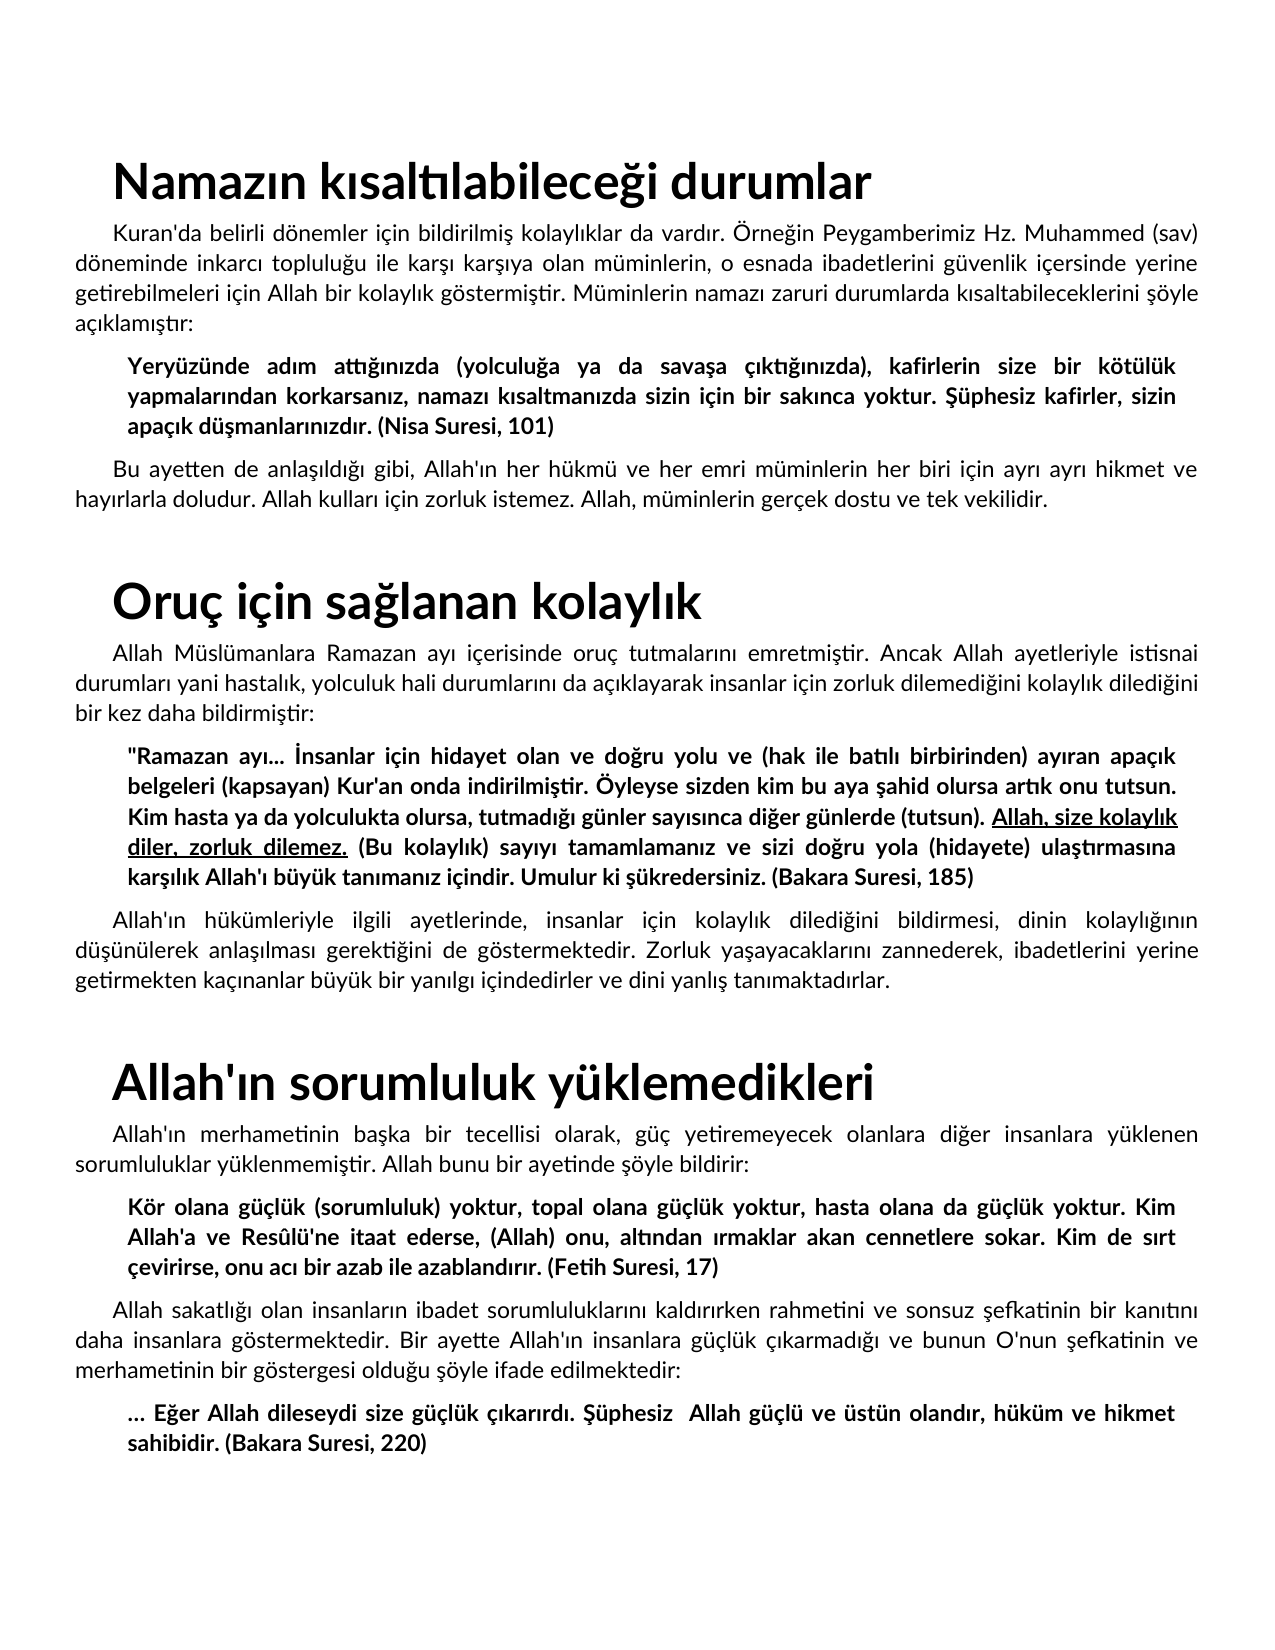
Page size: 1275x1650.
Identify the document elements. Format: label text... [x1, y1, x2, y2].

text … Eğer Allah dileseydi size güçlük çıkarırdı. Şüphesiz Allah güçlü ve üstün olandır, hüküm ve hikmet sahibidir. (Bakara Suresi, 220) [127, 1399, 1177, 1456]
text Allah Müslümanlara Ramazan ayı içerisinde oruç tutmalarını emretmiştir. Ancak Allah ayetleriyle istisnai durumları yani hastalık, yolculuk hali durumlarını da açıklayarak insanlar için zorluk dilemediğini kolaylık dilediğini bir kez daha bildirmiştir: [75, 639, 1200, 727]
text "Ramazan ayı... İnsanlar için hidayet olan ve doğru yolu ve (hak ile batılı birbirinden) ayıran apaçık belgeleri (kapsayan) Kur'an onda indirilmiştir. Öyleyse sizden kim bu aya şahid olursa artık onu tutsun. Kim hasta ya da yolculukta olursa, tutmadığı günler sayısınca diğer günlerde (tutsun). Allah, size kolaylık diler, zorluk dilemez. (Bu kolaylık) sayıyı tamamlamanız ve sizi doğru yola (hidayete) ulaştırmasına karşılık Allah'ı büyük tanımanız içindir. Umulur ki şükredersiniz. (Bakara Suresi, 185) [127, 742, 1177, 890]
subtitle Allah'ın sorumluluk yüklemedikleri [112, 1051, 1200, 1111]
text Allah'ın merhametinin başka bir tecellisi olarak, güç yetiremeyecek olanlara diğer insanlara yüklenen sorumluluklar yüklenmemiştir. Allah bunu bir ayetinde şöyle bildirir: [75, 1119, 1200, 1177]
text Bu ayetten de anlaşıldığı gibi, Allah'ın her hükmü ve her emri müminlerin her biri için ayrı ayrı hikmet ve hayırlarla doludur. Allah kulları için zorluk istemez. Allah, müminlerin gerçek dostu ve tek vekilidir. [75, 455, 1200, 512]
text Allah'ın hükümleriyle ilgili ayetlerinde, insanlar için kolaylık dilediğini bildirmesi, dinin kolaylığının düşünülerek anlaşılması gerektiğini de göstermektedir. Zorluk yaşayacaklarını zannederek, ibadetlerini yerine getirmekten kaçınanlar büyük bir yanılgı içindedirler ve dini yanlış tanımaktadırlar. [75, 905, 1200, 993]
text Allah sakatlığı olan insanların ibadet sorumluluklarını kaldırırken rahmetini ve sonsuz şefkatinin bir kanıtını daha insanlara göstermektedir. Bir ayette Allah'ın insanlara güçlük çıkarmadığı ve bunun O'nun şefkatinin ve merhametinin bir göstergesi olduğu şöyle ifade edilmektedir: [75, 1296, 1200, 1383]
subtitle Namazın kısaltılabileceği durumlar [112, 150, 1200, 210]
text Kuran'da belirli dönemler için bildirilmiş kolaylıklar da vardır. Örneğin Peygamberimiz Hz. Muhammed (sav) döneminde inkarcı topluluğu ile karşı karşıya olan müminlerin, o esnada ibadetlerini güvenlik içersinde yerine getirebilmeleri için Allah bir kolaylık göstermiştir. Müminlerin namazı zaruri durumlarda kısaltabileceklerini şöyle açıklamıştır: [75, 218, 1200, 336]
subtitle Oruç için sağlanan kolaylık [112, 570, 1200, 630]
text Yeryüzünde adım attığınızda (yolculuğa ya da savaşa çıktığınızda), kafirlerin size bir kötülük yapmalarından korkarsanız, namazı kısaltmanızda sizin için bir sakınca yoktur. Şüphesiz kafirler, sizin apaçık düşmanlarınızdır. (Nisa Suresi, 101) [127, 352, 1177, 439]
text Kör olana güçlük (sorumluluk) yoktur, topal olana güçlük yoktur, hasta olana da güçlük yoktur. Kim Allah'a ve Resûlü'ne itaat ederse, (Allah) onu, altından ırmaklar akan cennetlere sokar. Kim de sırt çevirirse, onu acı bir azab ile azablandırır. (Fetih Suresi, 17) [127, 1192, 1177, 1280]
